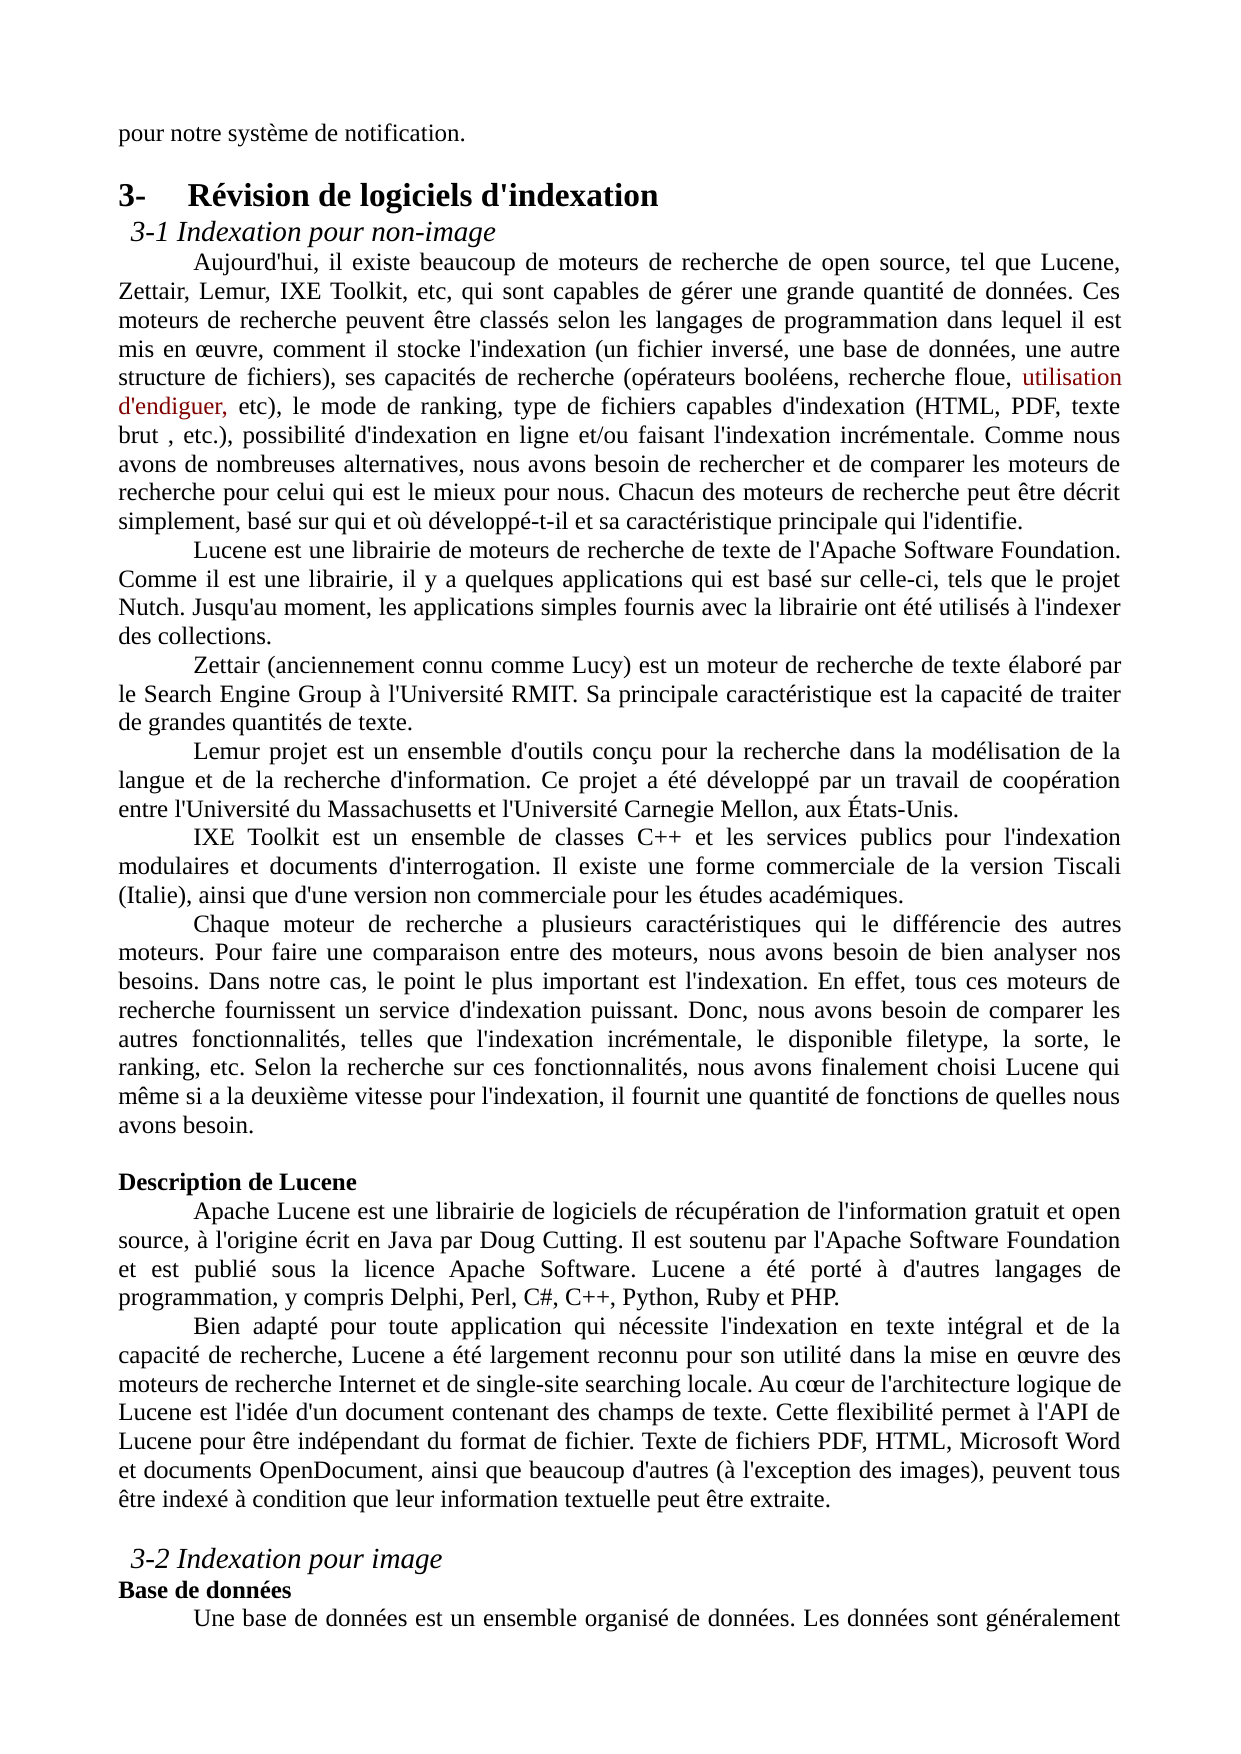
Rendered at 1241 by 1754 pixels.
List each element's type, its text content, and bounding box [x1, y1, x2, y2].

text Lemur projet est un ensemble d'outils conçu pour la recherche dans la modélisation de la langue et de la recherche d'information. Ce projet a été développé par un travail de coopération entre l'Université du Massachusetts et l'Université Carnegie Mellon, aux États-Unis. [118, 736, 1122, 822]
text 3- Révision de logiciels d'indexation [118, 176, 1122, 214]
text Bien adapté pour toute application qui nécessite l'indexation en texte intégral et de la capacité de recherche, Lucene a été largement reconnu pour son utilité dans la mise en œuvre des moteurs de recherche Internet et de single-site searching locale. Au cœur de l'architecture logique de Lucene est l'idée d'un document contenant des champs de texte. Cette flexibilité permet à l'API de Lucene pour être indépendant du format de fichier. Texte de fichiers PDF, HTML, Microsoft Word et documents OpenDocument, ainsi que beaucoup d'autres (à l'exception des images), peuvent tous être indexé à condition que leur information textuelle peut être extraite. [118, 1311, 1122, 1512]
text Base de données [118, 1575, 1122, 1603]
text Aujourd'hui, il existe beaucoup de moteurs de recherche de open source, tel que Lucene, Zettair, Lemur, IXE Toolkit, etc, qui sont capables de gérer une grande quantité de données. Ces moteurs de recherche peuvent être classés selon les langages de programmation dans lequel il est mis en œuvre, comment il stocke l'indexation (un fichier inversé, une base de données, une autre structure de fichiers), ses capacités de recherche (opérateurs booléens, recherche floue, utilisation d'endiguer, etc), le mode de ranking, type de fichiers capables d'indexation (HTML, PDF, texte brut , etc.), possibilité d'indexation en ligne et/ou faisant l'indexation incrémentale. Comme nous avons de nombreuses alternatives, nous avons besoin de rechercher et de comparer les moteurs de recherche pour celui qui est le mieux pour nous. Chacun des moteurs de recherche peut être décrit simplement, basé sur qui et où développé-t-il et sa caractéristique principale qui l'identifie. [118, 247, 1122, 535]
text Chaque moteur de recherche a plusieurs caractéristiques qui le différencie des autres moteurs. Pour faire une comparaison entre des moteurs, nous avons besoin de bien analyser nos besoins. Dans notre cas, le point le plus important est l'indexation. En effet, tous ces moteurs de recherche fournissent un service d'indexation puissant. Donc, nous avons besoin de comparer les autres fonctionnalités, telles que l'indexation incrémentale, le disponible filetype, la sorte, le ranking, etc. Selon la recherche sur ces fonctionnalités, nous avons finalement choisi Lucene qui même si a la deuxième vitesse pour l'indexation, il fournit une quantité de fonctions de quelles nous avons besoin. [118, 909, 1122, 1139]
text Apache Lucene est une librairie de logiciels de récupération de l'information gratuit et open source, à l'origine écrit en Java par Doug Cutting. Il est soutenu par l'Apache Software Foundation et est publié sous la licence Apache Software. Lucene a été porté à d'autres langages de programmation, y compris Delphi, Perl, C#, C++, Python, Ruby et PHP. [118, 1196, 1122, 1311]
text 3-2 Indexation pour image [118, 1541, 1122, 1575]
text Zettair (anciennement connu comme Lucy) est un moteur de recherche de texte élaboré par le Search Engine Group à l'Université RMIT. Sa principale caractéristique est la capacité de traiter de grandes quantités de texte. [118, 650, 1122, 736]
text Description de Lucene [118, 1167, 1122, 1196]
text Lucene est une librairie de moteurs de recherche de texte de l'Apache Software Foundation. Comme il est une librairie, il y a quelques applications qui est basé sur celle-ci, tels que le projet Nutch. Jusqu'au moment, les applications simples fournis avec la librairie ont été utilisés à l'indexer des collections. [118, 535, 1122, 650]
text Une base de données est un ensemble organisé de données. Les données sont généralement [118, 1603, 1122, 1632]
text IXE Toolkit est un ensemble de classes C++ et les services publics pour l'indexation modulaires et documents d'interrogation. Il existe une forme commerciale de la version Tiscali (Italie), ainsi que d'une version non commerciale pour les études académiques. [118, 822, 1122, 909]
text pour notre système de notification. [118, 118, 1122, 147]
text 3-1 Indexation pour non-image [118, 214, 1122, 247]
